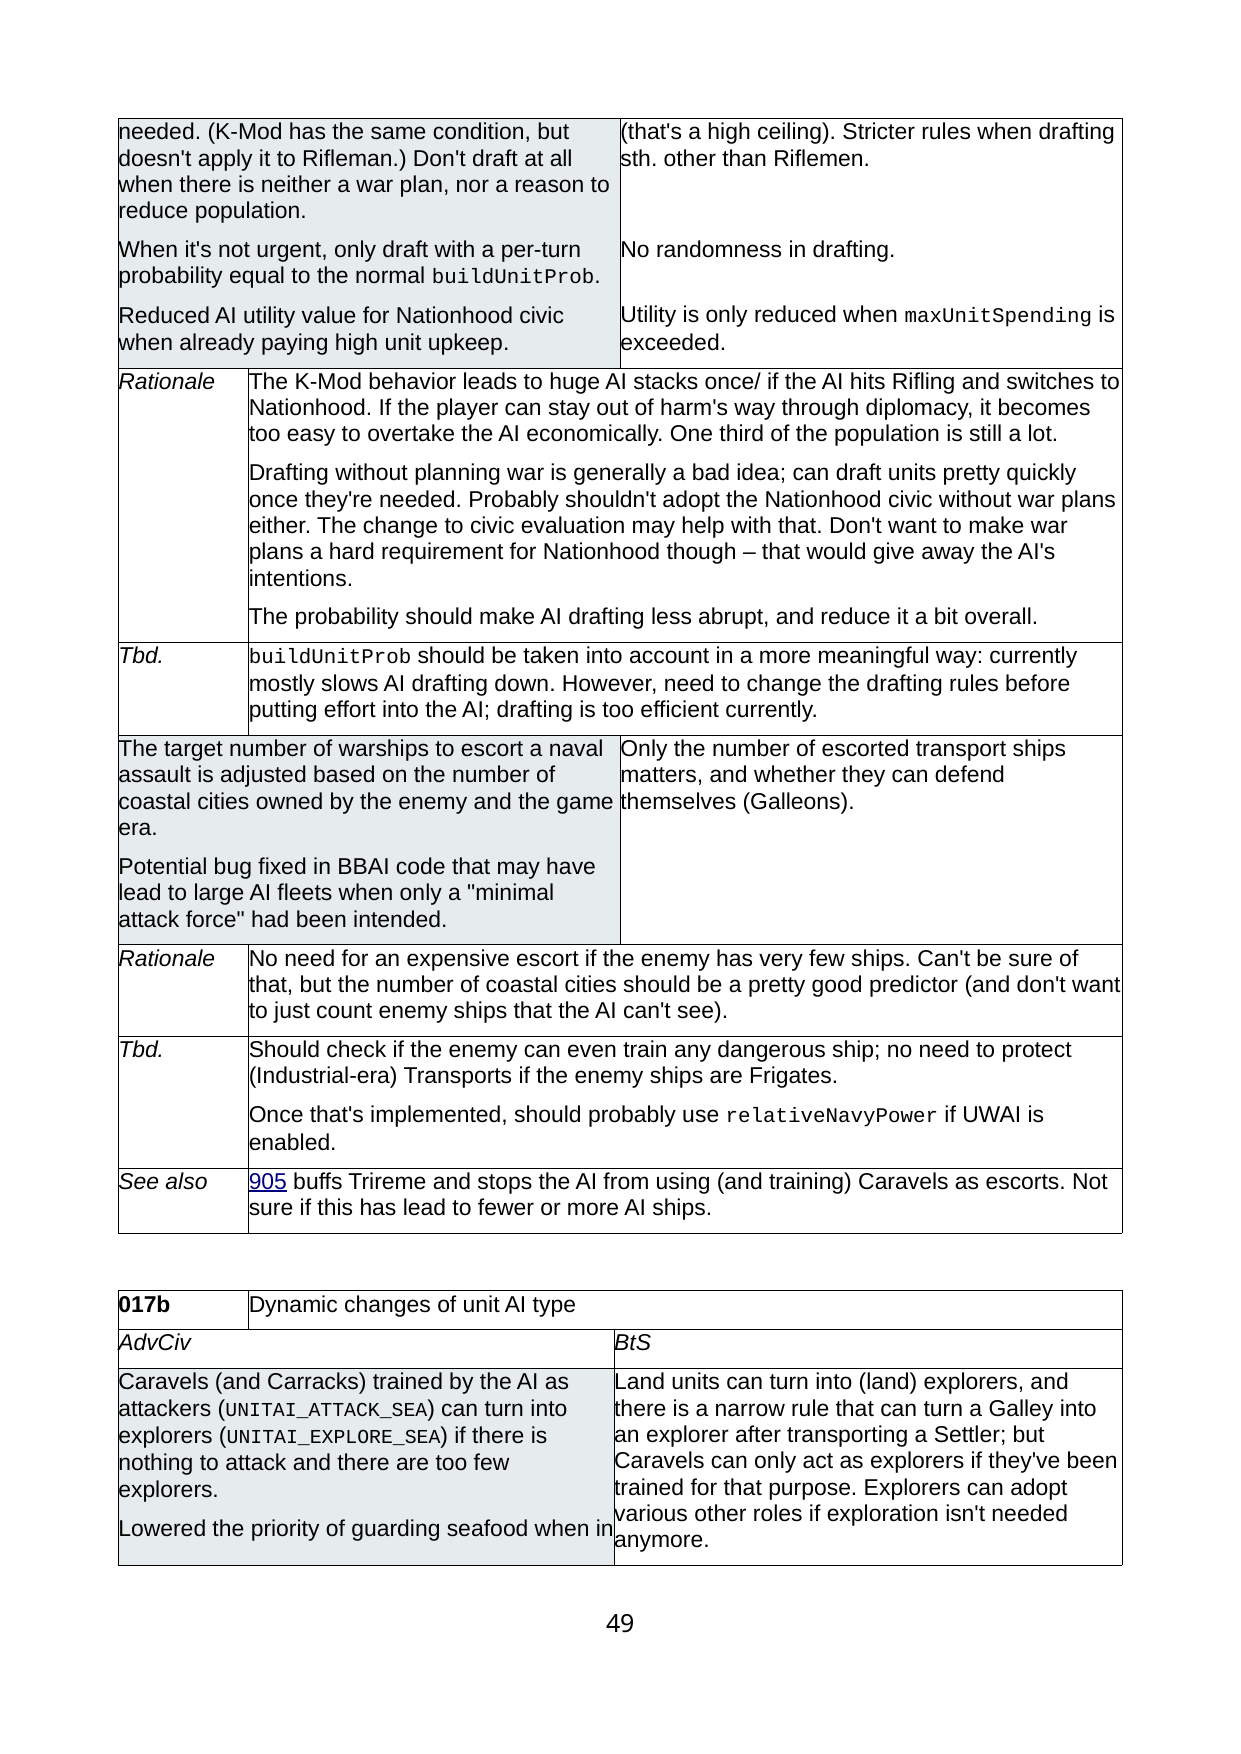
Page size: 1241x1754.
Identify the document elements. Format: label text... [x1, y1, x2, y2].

table_cell needed. (K-Mod has the same condition, but doesn't apply it to Rifleman.) Don't draft at all when there is neither a war plan, nor a reason to reduce population. When it's not urgent, only draft with a per-turn probability equal to the normal buildUnitProb. Reduced AI utility value for Nationhood civic when already paying high unit upkeep. [119, 119, 620, 368]
table_cell The target number of warships to escort a naval assault is adjusted based on the number of coastal cities owned by the enemy and the game era. Potential bug fixed in BBAI code that may have lead to large AI fleets when only a "minimal attack force" had been intended. [119, 736, 620, 944]
table_cell Land units can turn into (land) explorers, and there is a narrow rule that can turn a Galley into an explorer after transporting a Settler; but Caravels can only act as explorers if they've been trained for that purpose. Explorers can adopt various other roles if exploration isn't needed anymore. [615, 1369, 1122, 1565]
table_cell Tbd. [119, 1037, 248, 1168]
table_cell No need for an expensive escort if the enemy has very few ships. Can't be sure of that, but the number of coastal cities should be a pretty good predictor (and don't want to just count enemy ships that the AI can't see). [249, 945, 1122, 1036]
table_cell Tbd. [119, 643, 248, 735]
table_cell 905 buffs Trireme and stops the AI from using (and training) Caravels as escorts. Not sure if this has lead to fewer or more AI ships. [249, 1169, 1122, 1233]
table_header Dynamic changes of unit AI type [249, 1291, 1122, 1329]
table_cell Rationale [119, 945, 248, 1036]
table_cell Only the number of escorted transport ships matters, and whether they can defend themselves (Galleons). [621, 736, 1122, 944]
table_cell See also [119, 1169, 248, 1233]
table_cell The K-Mod behavior leads to huge AI stacks once/ if the AI hits Rifling and switches to Nationhood. If the player can stay out of harm's way through diplomacy, it becomes too easy to overtake the AI economically. One third of the population is still a lot. Drafting without planning war is generally a bad idea; can draft units pretty quickly once they're needed. Probably shouldn't adopt the Nationhood civic without war plans either. The change to civic evaluation may help with that. Don't want to make war plans a hard requirement for Nationhood though – that would give away the AI's intentions. The probability should make AI drafting less abrupt, and reduce it a bit overall. [249, 369, 1122, 642]
table_cell Rationale [119, 369, 248, 642]
table_header 017b [119, 1291, 248, 1329]
table_cell AdvCiv [119, 1330, 614, 1368]
table_cell BtS [615, 1330, 1122, 1368]
table_cell Should check if the enemy can even train any dangerous ship; no need to protect (Industrial-era) Transports if the enemy ships are Frigates. Once that's implemented, should probably use relativeNavyPower if UWAI is enabled. [249, 1037, 1122, 1168]
table_cell buildUnitProb should be taken into account in a more meaningful way: currently mostly slows AI drafting down. However, need to change the drafting rules before putting effort into the AI; drafting is too efficient currently. [249, 643, 1122, 735]
table_cell Caravels (and Carracks) trained by the AI as attackers (UNITAI_ATTACK_SEA) can turn into explorers (UNITAI_EXPLORE_SEA) if there is nothing to attack and there are too few explorers. Lowered the priority of guarding seafood when in [119, 1369, 614, 1565]
table_cell (that's a high ceiling). Stricter rules when drafting sth. other than Riflemen. No randomness in drafting. Utility is only reduced when maxUnitSpending is exceeded. [621, 119, 1122, 368]
